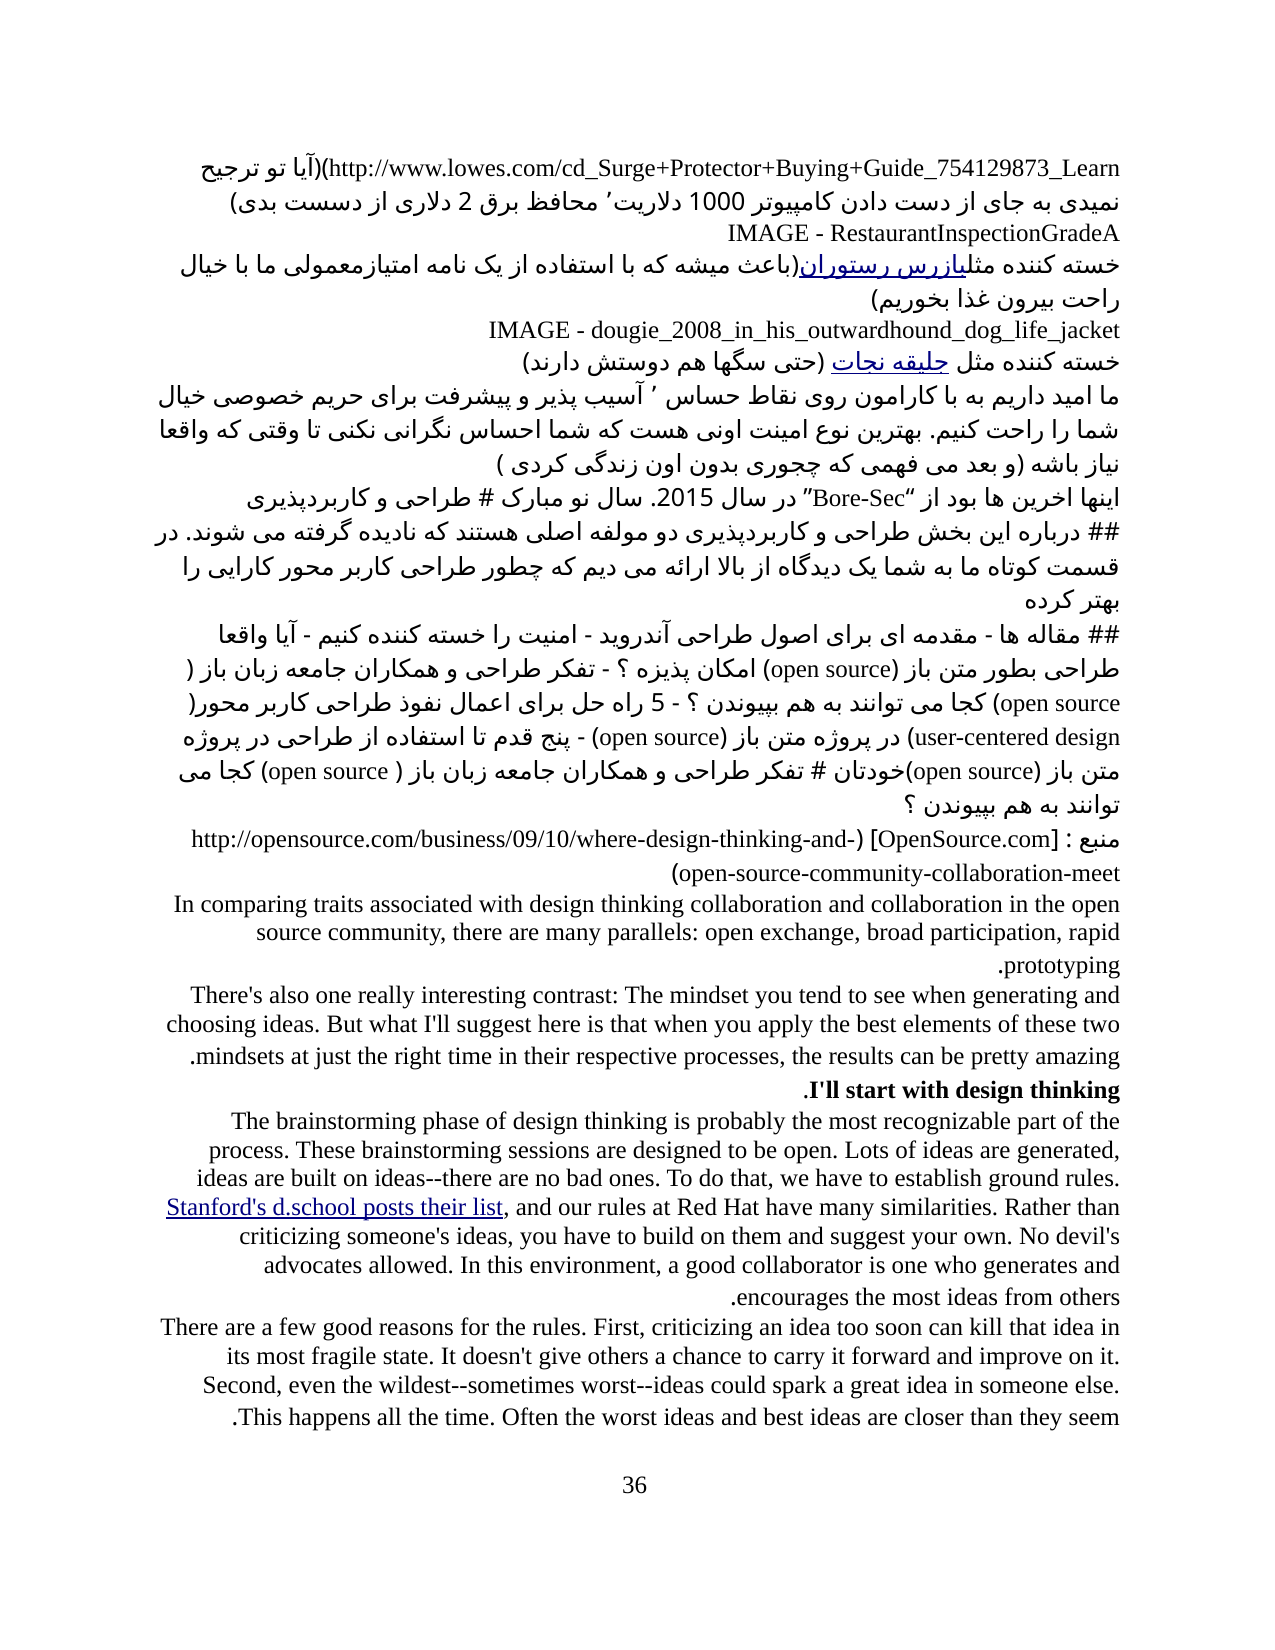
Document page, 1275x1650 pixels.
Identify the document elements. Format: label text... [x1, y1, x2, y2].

table_cell خسته کننده مثل جلیقه نجات (حتی سگها هم دوستش دارند) [150, 344, 1125, 378]
table_cell There are a few good reasons for the rules. First, criticizing an idea too soon can kill that idea in its most fragile state. It doesn't give others a chance to carry it forward and improve on it. Second, even the wildest--sometimes worst--ideas could spark a great idea in someone else. This happens all the time. Often the worst ideas and best ideas are closer than they seem. [150, 1313, 1125, 1433]
table_cell خسته کننده مثلبازرس رستوران(باعث میشه که با استفاده از یک نامه امتیازمعمولی ما با خیال راحت بیرون غذا بخوریم) [150, 247, 1125, 315]
table_cell ## درباره این بخش طراحی و کاربردپذیری دو مولفه اصلی هستند که نادیده گرفته می شوند. در قسمت کوتاه ما به شما یک دیدگاه از بالا ارائه می دیم که چطور طراحی کاربر محور کارایی را بهتر کرده [150, 514, 1125, 616]
table_cell ## مقاله ها - مقدمه ای برای اصول طراحی آندروید - امنیت را خسته کننده کنیم - آیا واقعا طراحی بطور متن باز (open source) امکان پذیزه ؟ - تفکر طراحی و همکاران جامعه زبان باز ( open source) کجا می توانند به هم بپیوندن ؟ - 5 راه حل برای اعمال نفوذ طراحی کاربر محور(user-centered design) در پروژه متن باز (open source) - پنج قدم تا استفاده از طراحی در پروژه متن باز (open source)خودتان # تفکر طراحی و همکاران جامعه زبان باز ( open source) کجا می توانند به هم بپیوندن ؟ [150, 616, 1125, 821]
table_cell The brainstorming phase of design thinking is probably the most recognizable part of the process. These brainstorming sessions are designed to be open. Lots of ideas are generated, ideas are built on ideas--there are no bad ones. To do that, we have to establish ground rules. Stanford's d.school posts their list, and our rules at Red Hat have many similarities. Rather than criticizing someone's ideas, you have to build on them and suggest your own. No devil's advocates allowed. In this environment, a good collaborator is one who generates and encourages the most ideas from others. [150, 1106, 1125, 1312]
table_cell There's also one really interesting contrast: The mindset you tend to see when generating and choosing ideas. But what I'll suggest here is that when you apply the best elements of these two mindsets at just the right time in their respective processes, the results can be pretty amazing. [150, 980, 1125, 1072]
table_cell خسته کننده مثل [محافظ برق] (http://www.lowes.com/cd_Surge+Protector+Buying+Guide_754129873_Learn)(آیا تو ترجیح نمیدی به جای از دست دادن کامپیوتر 1000 دلاریت٬ محافظ برق 2 دلاری از دسست بدی) [150, 150, 1125, 218]
table_cell IMAGE - RestaurantInspectionGradeA [150, 218, 1125, 247]
table_cell اینها اخرین ها بود از “Bore-Sec” در سال 2015. سال نو مبارک # طراحی و کاربردپذیری [150, 480, 1125, 514]
table_cell In comparing traits associated with design thinking collaboration and collaboration in the open source community, there are many parallels: open exchange, broad participation, rapid prototyping. [150, 889, 1125, 980]
table_cell منبع : [OpenSource.com] (http://opensource.com/business/09/10/where-design-thinking-and-open-source-community-collaboration-meet) [150, 821, 1125, 889]
table_cell ما امید داریم به با کارامون روی نقاط حساس ٬ آسیب پذیر و پیشرفت برای حریم خصوصی خیال شما را راحت کنیم. بهترین نوع امینت اونی هست که شما احساس نگرانی نکنی تا وقتی که واقعا نیاز باشه (و بعد می فهمی که چجوری بدون اون زندگی کردی ) [150, 378, 1125, 480]
table_cell I'll start with design thinking. [150, 1072, 1125, 1106]
table_cell IMAGE - dougie_2008_in_his_outwardhound_dog_life_jacket [150, 315, 1125, 344]
